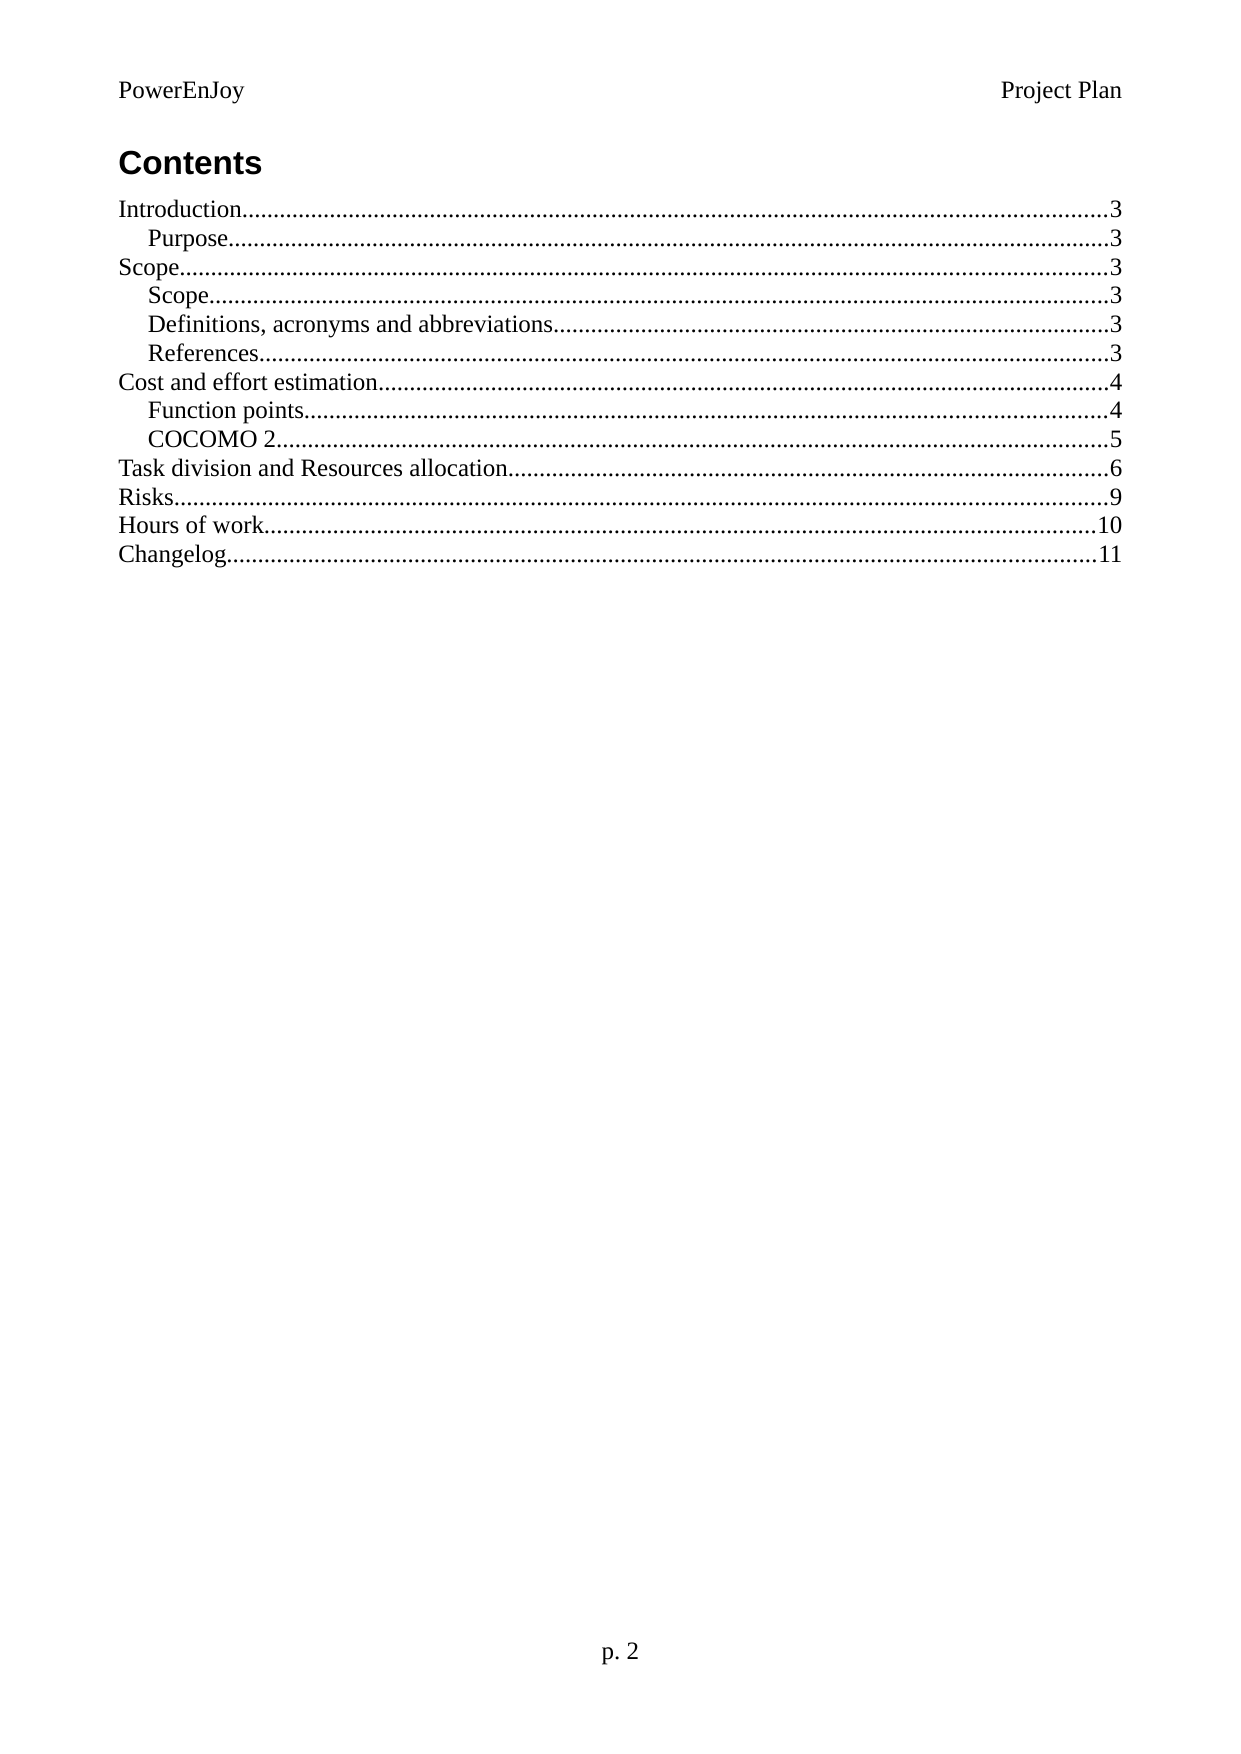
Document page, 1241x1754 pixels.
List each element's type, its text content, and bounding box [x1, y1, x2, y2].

text Function points 4 [148, 395, 1122, 424]
text Cost and effort estimation 4 [118, 367, 1122, 395]
subtitle Contents [118, 143, 1122, 182]
text Scope 3 [118, 252, 1122, 280]
text Definitions, acronyms and abbreviations 3 [148, 309, 1122, 338]
text COCOMO 2 5 [148, 424, 1122, 453]
text References 3 [148, 338, 1122, 367]
text Purpose 3 [148, 223, 1122, 252]
text Risks 9 [118, 482, 1122, 510]
text Introduction 3 [118, 194, 1122, 223]
text Changelog 11 [118, 539, 1122, 568]
text Task division and Resources allocation 6 [118, 453, 1122, 482]
text Hours of work 10 [118, 510, 1122, 539]
text Scope 3 [148, 280, 1122, 309]
